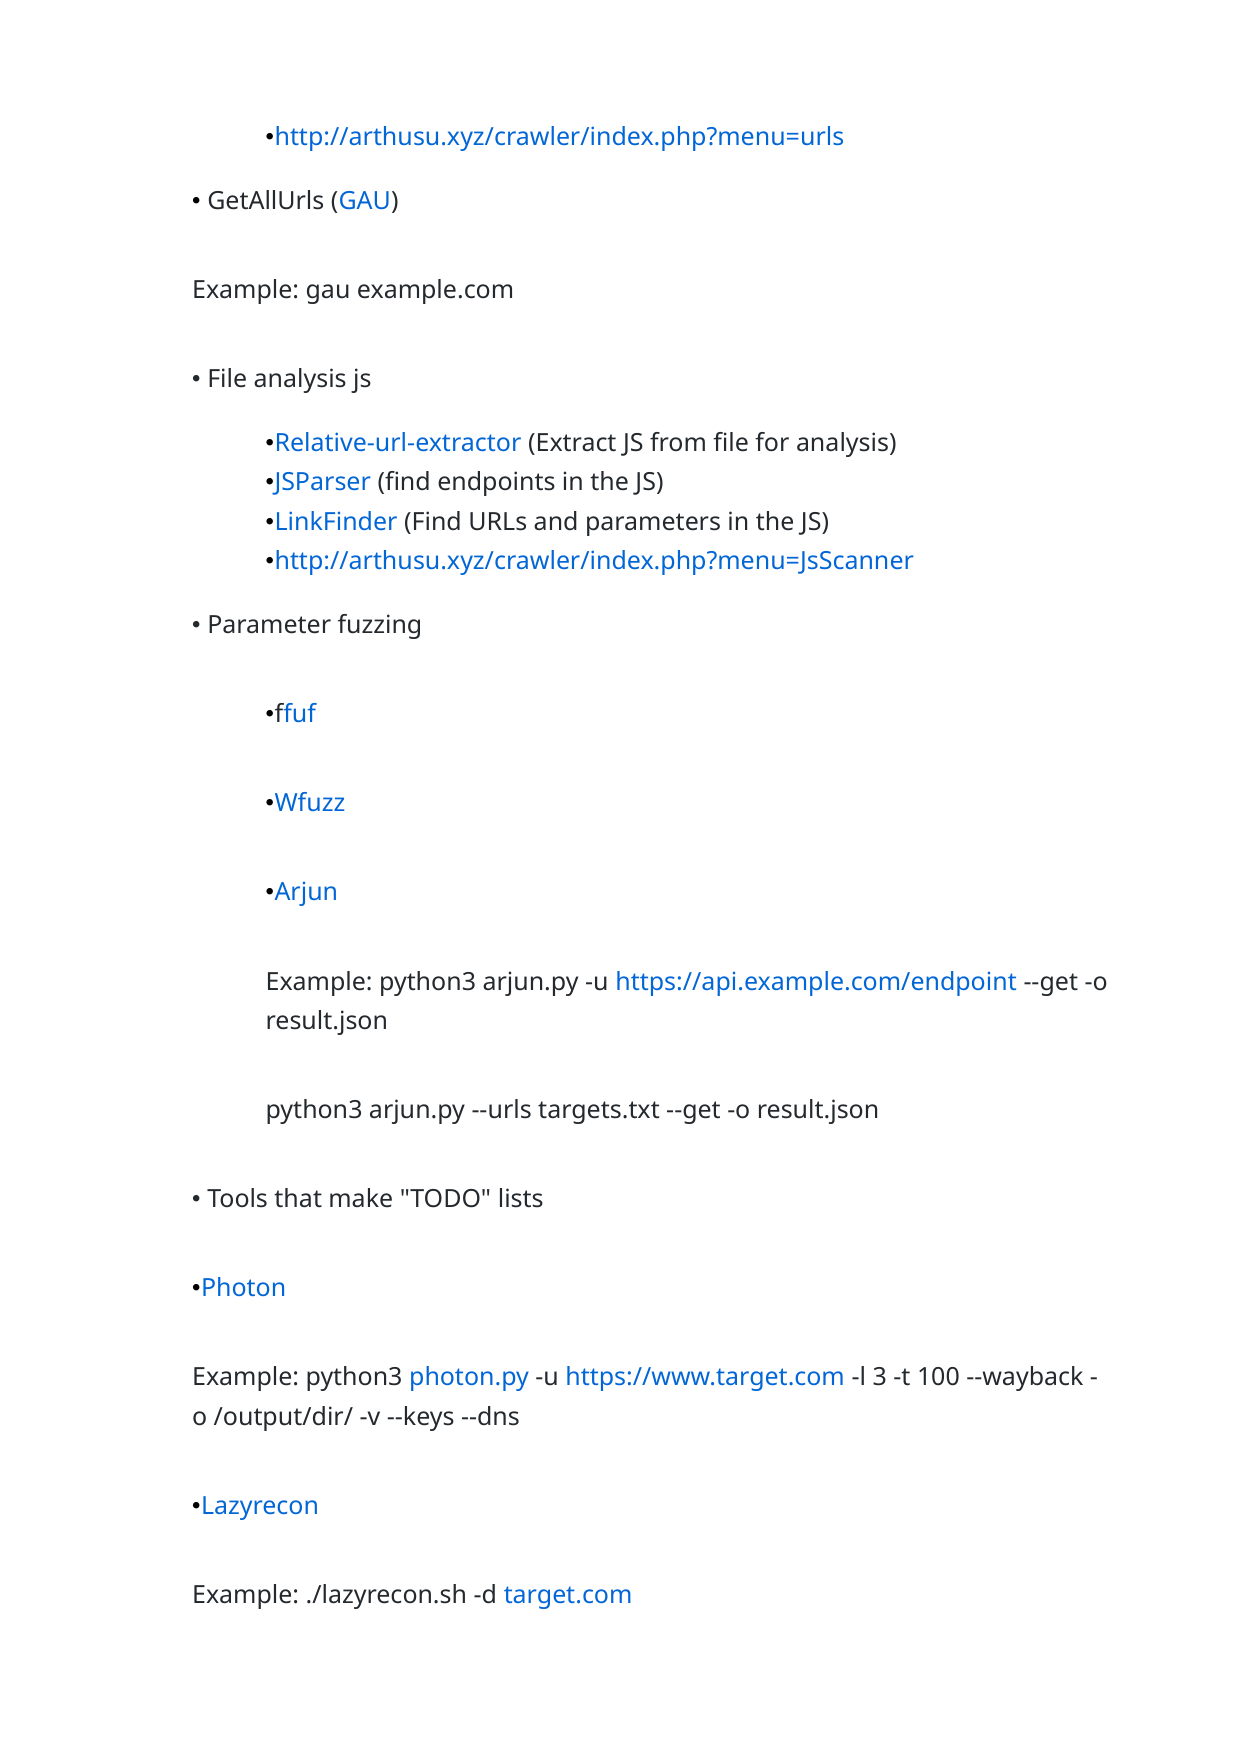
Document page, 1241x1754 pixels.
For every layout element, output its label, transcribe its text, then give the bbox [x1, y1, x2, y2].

list Parameter fuzzing [118, 606, 1122, 641]
list ffuf [118, 696, 1122, 730]
list Relative-url-extractor (Extract JS from file for analysis) [118, 425, 1122, 459]
list LinkFinder (Find URLs and parameters in the JS) [118, 503, 1122, 537]
list Example: ./lazyrecon.sh -d target.com [118, 1576, 1122, 1611]
list Wfuzz [118, 785, 1122, 819]
list File analysis js [118, 361, 1122, 395]
list Example: gau example.com [118, 271, 1122, 306]
list Example: python3 photon.py -u https://www.target.com -l 3 -t 100 --wayback -o /output/dir/ -v --keys --dns [118, 1359, 1122, 1432]
list Arjun [118, 874, 1122, 908]
list http://arthusu.xyz/crawler/index.php?menu=JsScanner [118, 542, 1122, 576]
list Photon [118, 1270, 1122, 1304]
list python3 arjun.py --urls targets.txt --get -o result.json [118, 1091, 1122, 1126]
list http://arthusu.xyz/crawler/index.php?menu=urls [118, 118, 1122, 152]
list Lazyrecon [118, 1487, 1122, 1521]
list Tools that make "TODO" lists [118, 1181, 1122, 1215]
list GetAllUrls (GAU) [118, 182, 1122, 216]
list JSParser (find endpoints in the JS) [118, 464, 1122, 498]
list Example: python3 arjun.py -u https://api.example.com/endpoint --get -o result.json [118, 963, 1122, 1036]
